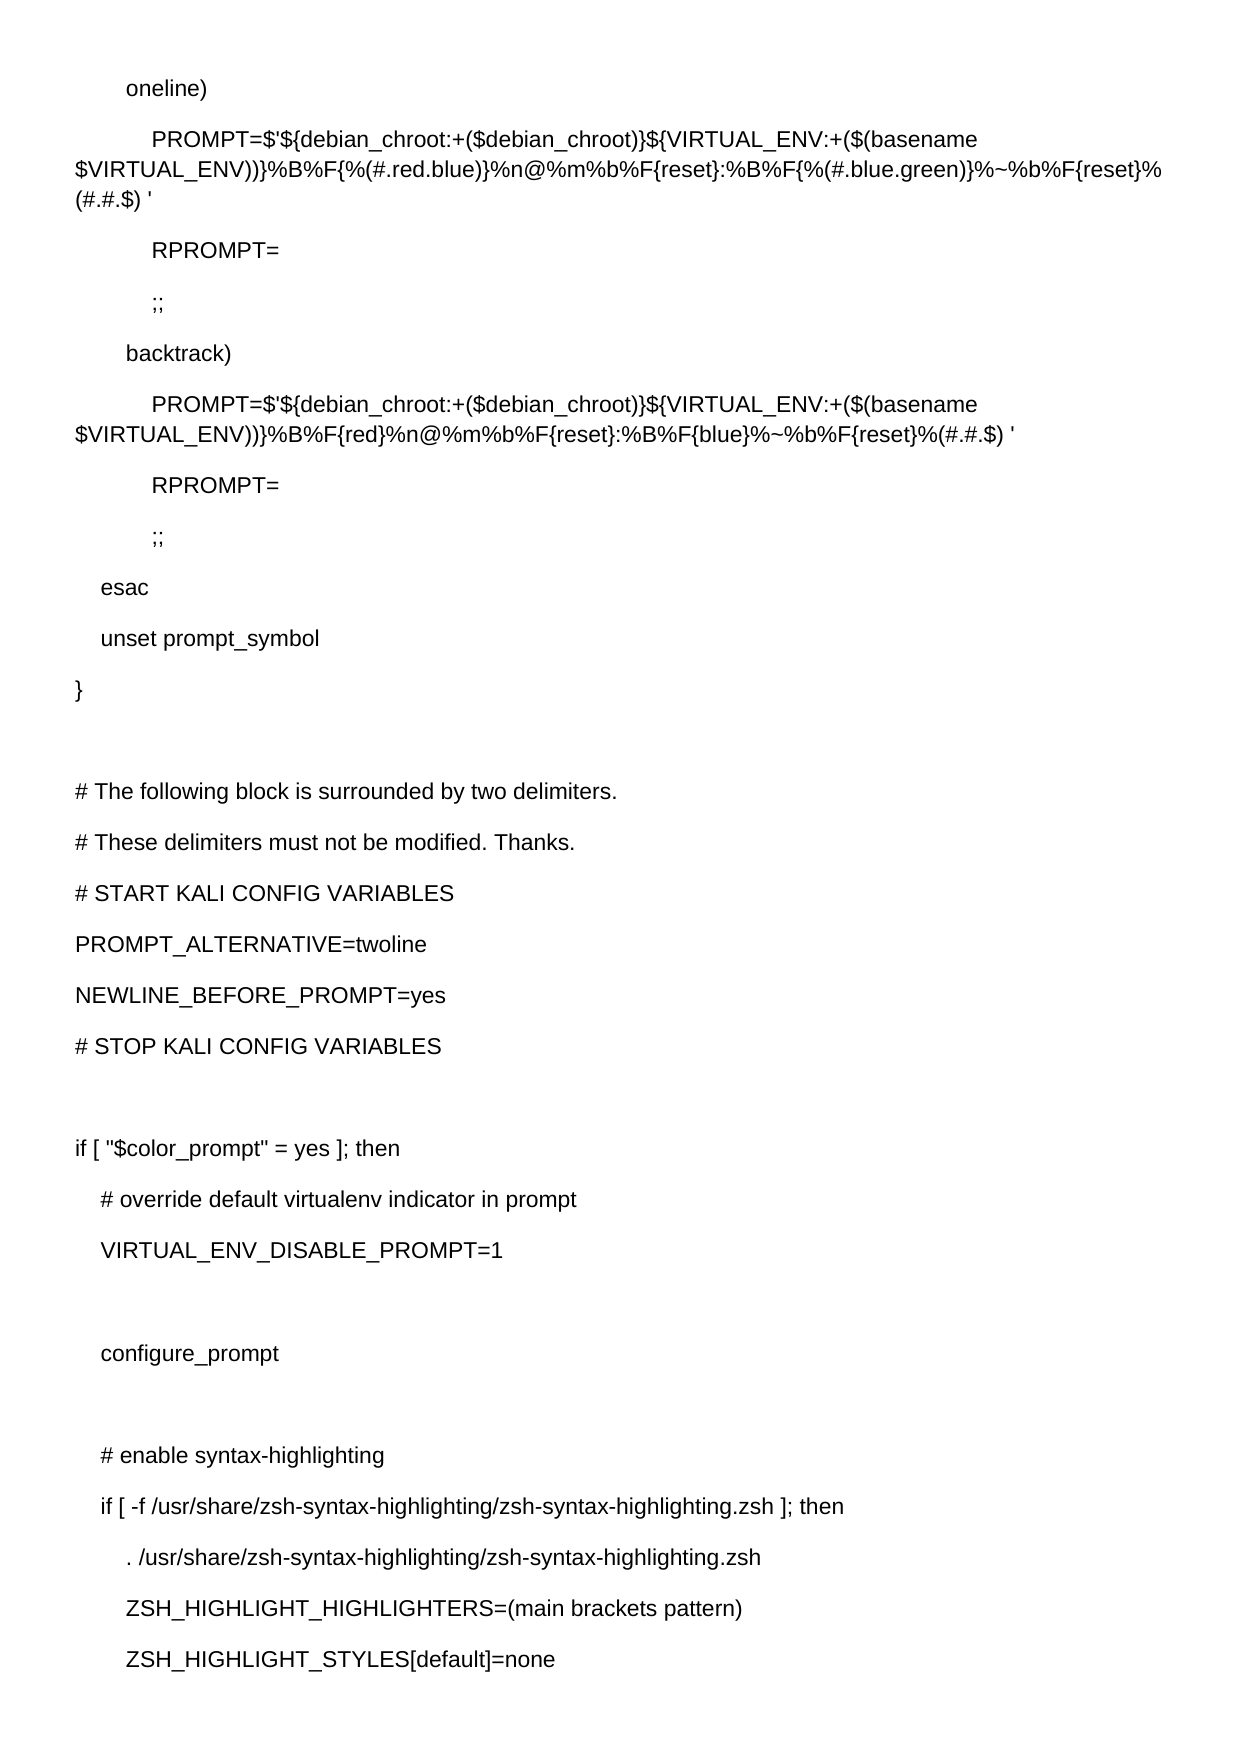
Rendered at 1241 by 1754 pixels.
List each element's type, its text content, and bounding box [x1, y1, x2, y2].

text NEWLINE_BEFORE_PROMPT=yes [75, 982, 1165, 1009]
text PROMPT_ALTERNATIVE=twoline [75, 931, 1165, 958]
text . /usr/share/zsh-syntax-highlighting/zsh-syntax-highlighting.zsh [75, 1544, 1165, 1570]
text } [75, 676, 1165, 702]
text RPROMPT= [75, 237, 1165, 264]
text # STOP KALI CONFIG VARIABLES [75, 1033, 1165, 1060]
text # override default virtualenv indicator in prompt [75, 1186, 1165, 1213]
text unset prompt_symbol [75, 625, 1165, 651]
text ;; [75, 288, 1165, 315]
text if [ "$color_prompt" = yes ]; then [75, 1135, 1165, 1162]
text VIRTUAL_ENV_DISABLE_PROMPT=1 [75, 1237, 1165, 1264]
text # These delimiters must not be modified. Thanks. [75, 829, 1165, 856]
text configure_prompt [75, 1339, 1165, 1366]
text if [ -f /usr/share/zsh-syntax-highlighting/zsh-syntax-highlighting.zsh ]; then [75, 1493, 1165, 1519]
text # enable syntax-highlighting [75, 1442, 1165, 1468]
text ZSH_HIGHLIGHT_HIGHLIGHTERS=(main brackets pattern) [75, 1595, 1165, 1621]
text # START KALI CONFIG VARIABLES [75, 880, 1165, 907]
text PROMPT=$'${debian_chroot:+($debian_chroot)}${VIRTUAL_ENV:+($(basename $VIRTUAL_ENV))}%B%F{%(#.red.blue)}%n@%m%b%F{reset}:%B%F{%(#.blue.green)}%~%b%F{reset}%(#.#.$) ' [75, 126, 1165, 213]
text RPROMPT= [75, 472, 1165, 498]
text backtrack) [75, 339, 1165, 366]
text esac [75, 574, 1165, 600]
text ;; [75, 523, 1165, 549]
text ZSH_HIGHLIGHT_STYLES[default]=none [75, 1646, 1165, 1672]
text oneline) [75, 75, 1165, 101]
text PROMPT=$'${debian_chroot:+($debian_chroot)}${VIRTUAL_ENV:+($(basename $VIRTUAL_ENV))}%B%F{red}%n@%m%b%F{reset}:%B%F{blue}%~%b%F{reset}%(#.#.$) ' [75, 391, 1165, 447]
text # The following block is surrounded by two delimiters. [75, 778, 1165, 804]
